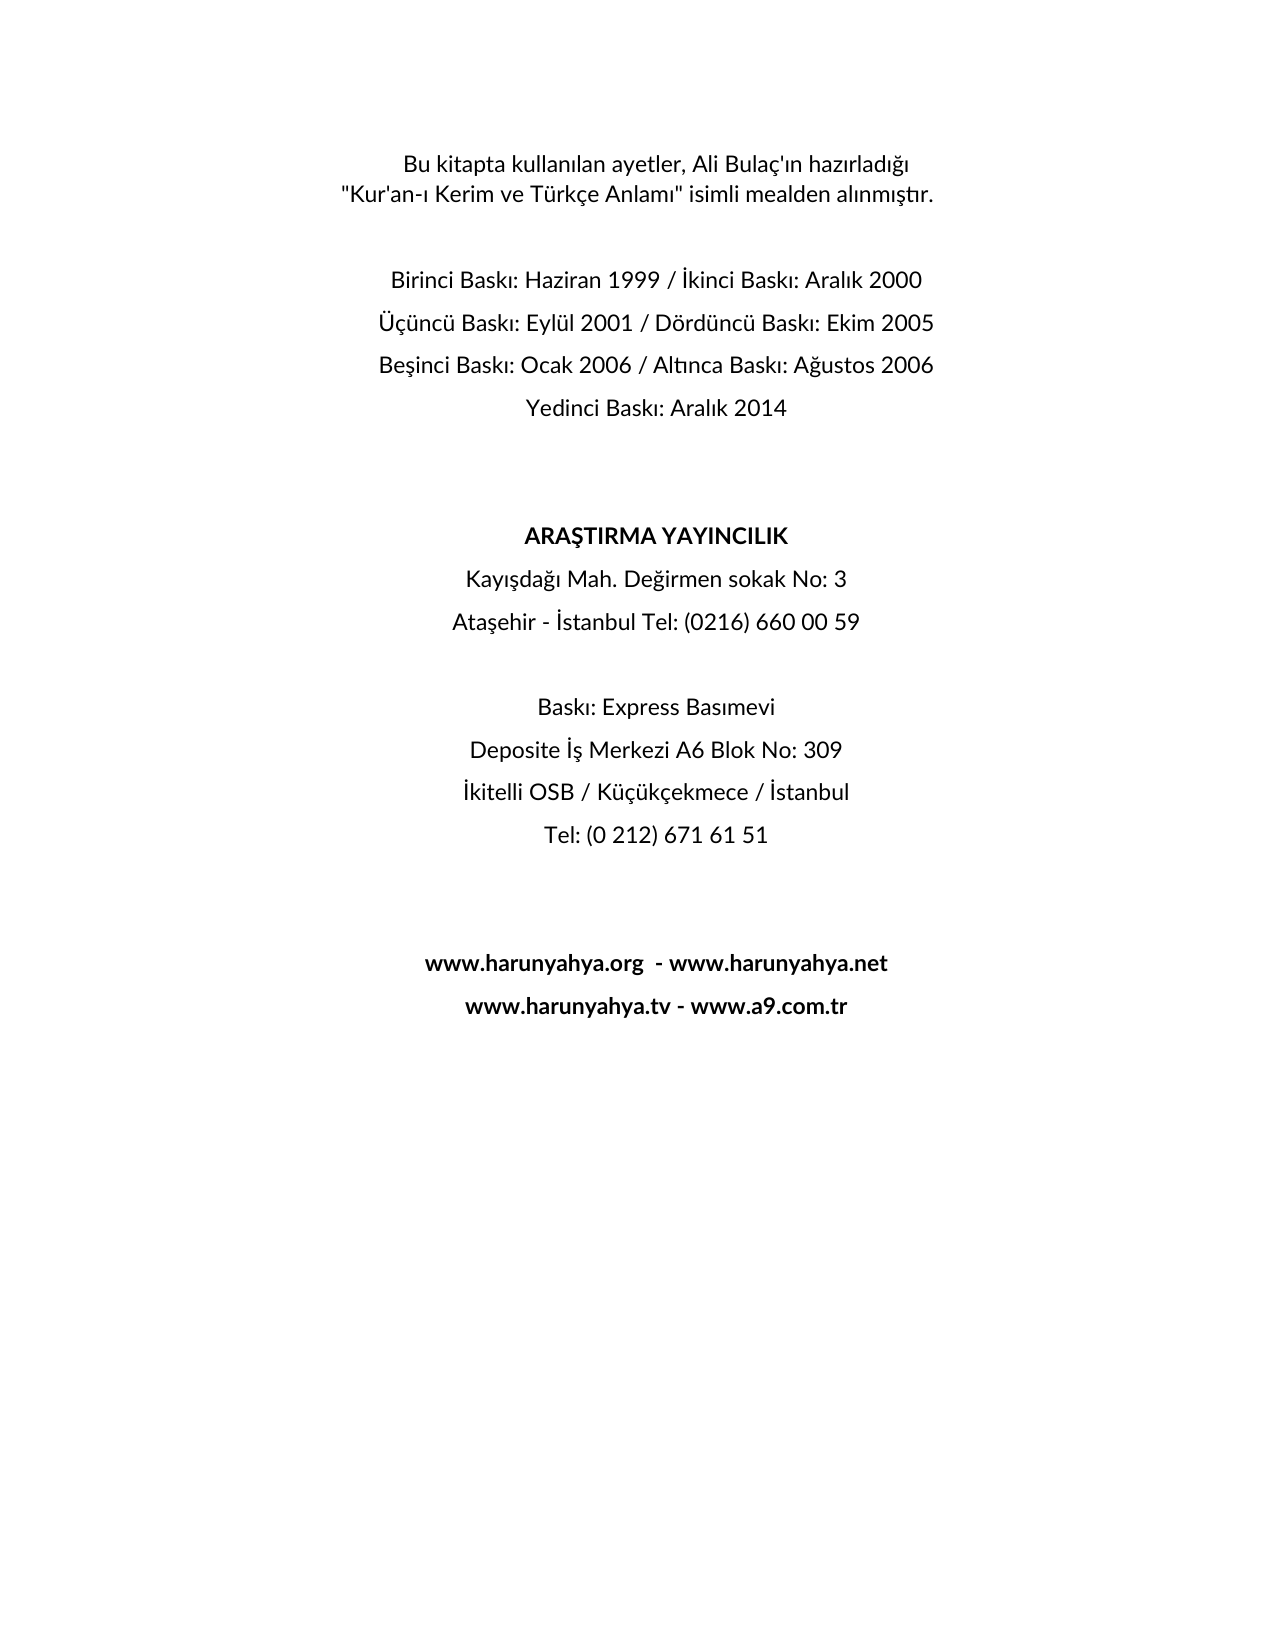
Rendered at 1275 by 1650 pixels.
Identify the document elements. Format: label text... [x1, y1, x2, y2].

text Üçüncü Baskı: Eylül 2001 / Dördüncü Baskı: Ekim 2005 [75, 308, 1200, 336]
text Yedinci Baskı: Aralık 2014 [75, 394, 1200, 421]
text www.harunyahya.tv - www.a9.com.tr [75, 992, 1200, 1019]
text Bu kitapta kullanılan ayetler, Ali Bulaç'ın hazırladığı "Kur'an-ı Kerim ve Türkçe Anlamı" isimli mealden alınmıştır. [75, 150, 1200, 208]
text Birinci Baskı: Haziran 1999 / İkinci Baskı: Aralık 2000 [75, 266, 1200, 293]
text Ataşehir - İstanbul Tel: (0216) 660 00 59 [75, 607, 1200, 635]
text Baskı: Express Basımevi [75, 693, 1200, 720]
text Tel: (0 212) 671 61 51 [75, 821, 1200, 848]
text Deposite İş Merkezi A6 Blok No: 309 [75, 735, 1200, 763]
text ARAŞTIRMA YAYINCILIK [75, 522, 1200, 549]
text Kayışdağı Mah. Değirmen sokak No: 3 [75, 564, 1200, 592]
text Beşinci Baskı: Ocak 2006 / Altınca Baskı: Ağustos 2006 [75, 351, 1200, 378]
text İkitelli OSB / Küçükçekmece / İstanbul [75, 778, 1200, 806]
text www.harunyahya.org - www.harunyahya.net [75, 949, 1200, 976]
